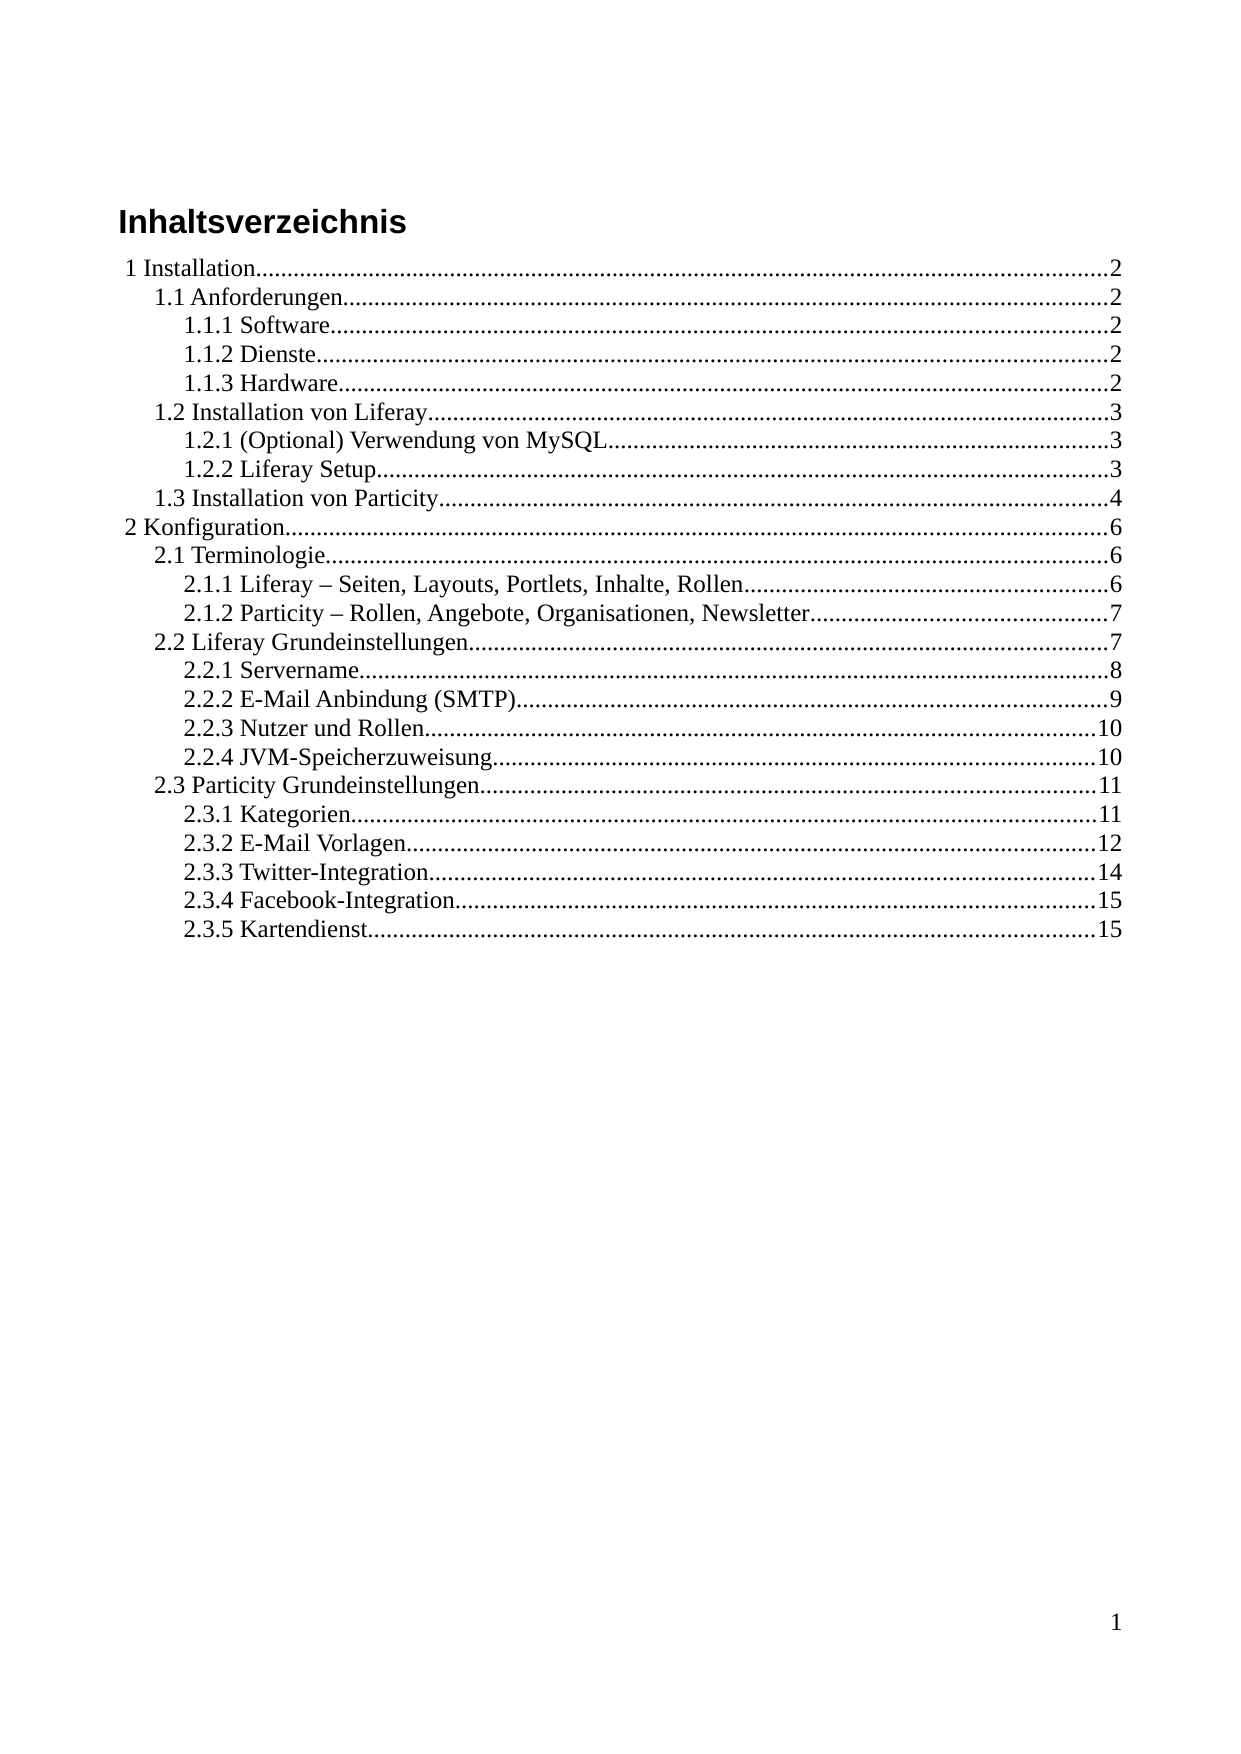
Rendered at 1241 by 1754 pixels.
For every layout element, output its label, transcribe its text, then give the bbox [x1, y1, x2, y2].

text 1.2.1 (Optional) Verwendung von MySQL 3 [177, 425, 1122, 454]
text 2.3.3 Twitter-Integration 14 [177, 857, 1122, 885]
text 2.3.4 Facebook-Integration 15 [177, 885, 1122, 914]
text 2.3 Particity Grundeinstellungen 11 [148, 770, 1122, 799]
text 2 Konfiguration 6 [118, 512, 1122, 540]
text 2.2 Liferay Grundeinstellungen 7 [148, 627, 1122, 655]
text 2.2.2 E-Mail Anbindung (SMTP) 9 [177, 684, 1122, 713]
text 2.1.2 Particity – Rollen, Angebote, Organisationen, Newsletter 7 [177, 598, 1122, 627]
text 1.3 Installation von Particity 4 [148, 483, 1122, 512]
text 1.1.2 Dienste 2 [177, 339, 1122, 368]
text 2.3.2 E-Mail Vorlagen 12 [177, 828, 1122, 857]
text 1.1.3 Hardware 2 [177, 368, 1122, 397]
text 2.2.4 JVM-Speicherzuweisung 10 [177, 742, 1122, 770]
text 2.2.3 Nutzer und Rollen 10 [177, 713, 1122, 742]
text 2.2.1 Servername 8 [177, 655, 1122, 684]
text 2.1.1 Liferay – Seiten, Layouts, Portlets, Inhalte, Rollen 6 [177, 569, 1122, 598]
text 1.1 Anforderungen 2 [148, 282, 1122, 310]
text 1.2 Installation von Liferay 3 [148, 397, 1122, 425]
text 1.2.2 Liferay Setup 3 [177, 454, 1122, 483]
text 1.1.1 Software 2 [177, 310, 1122, 339]
text 2.1 Terminologie 6 [148, 540, 1122, 569]
text 2.3.1 Kategorien 11 [177, 799, 1122, 828]
text 2.3.5 Kartendienst 15 [177, 914, 1122, 943]
text 1 Installation 2 [118, 253, 1122, 282]
subtitle Inhaltsverzeichnis [118, 202, 1122, 240]
